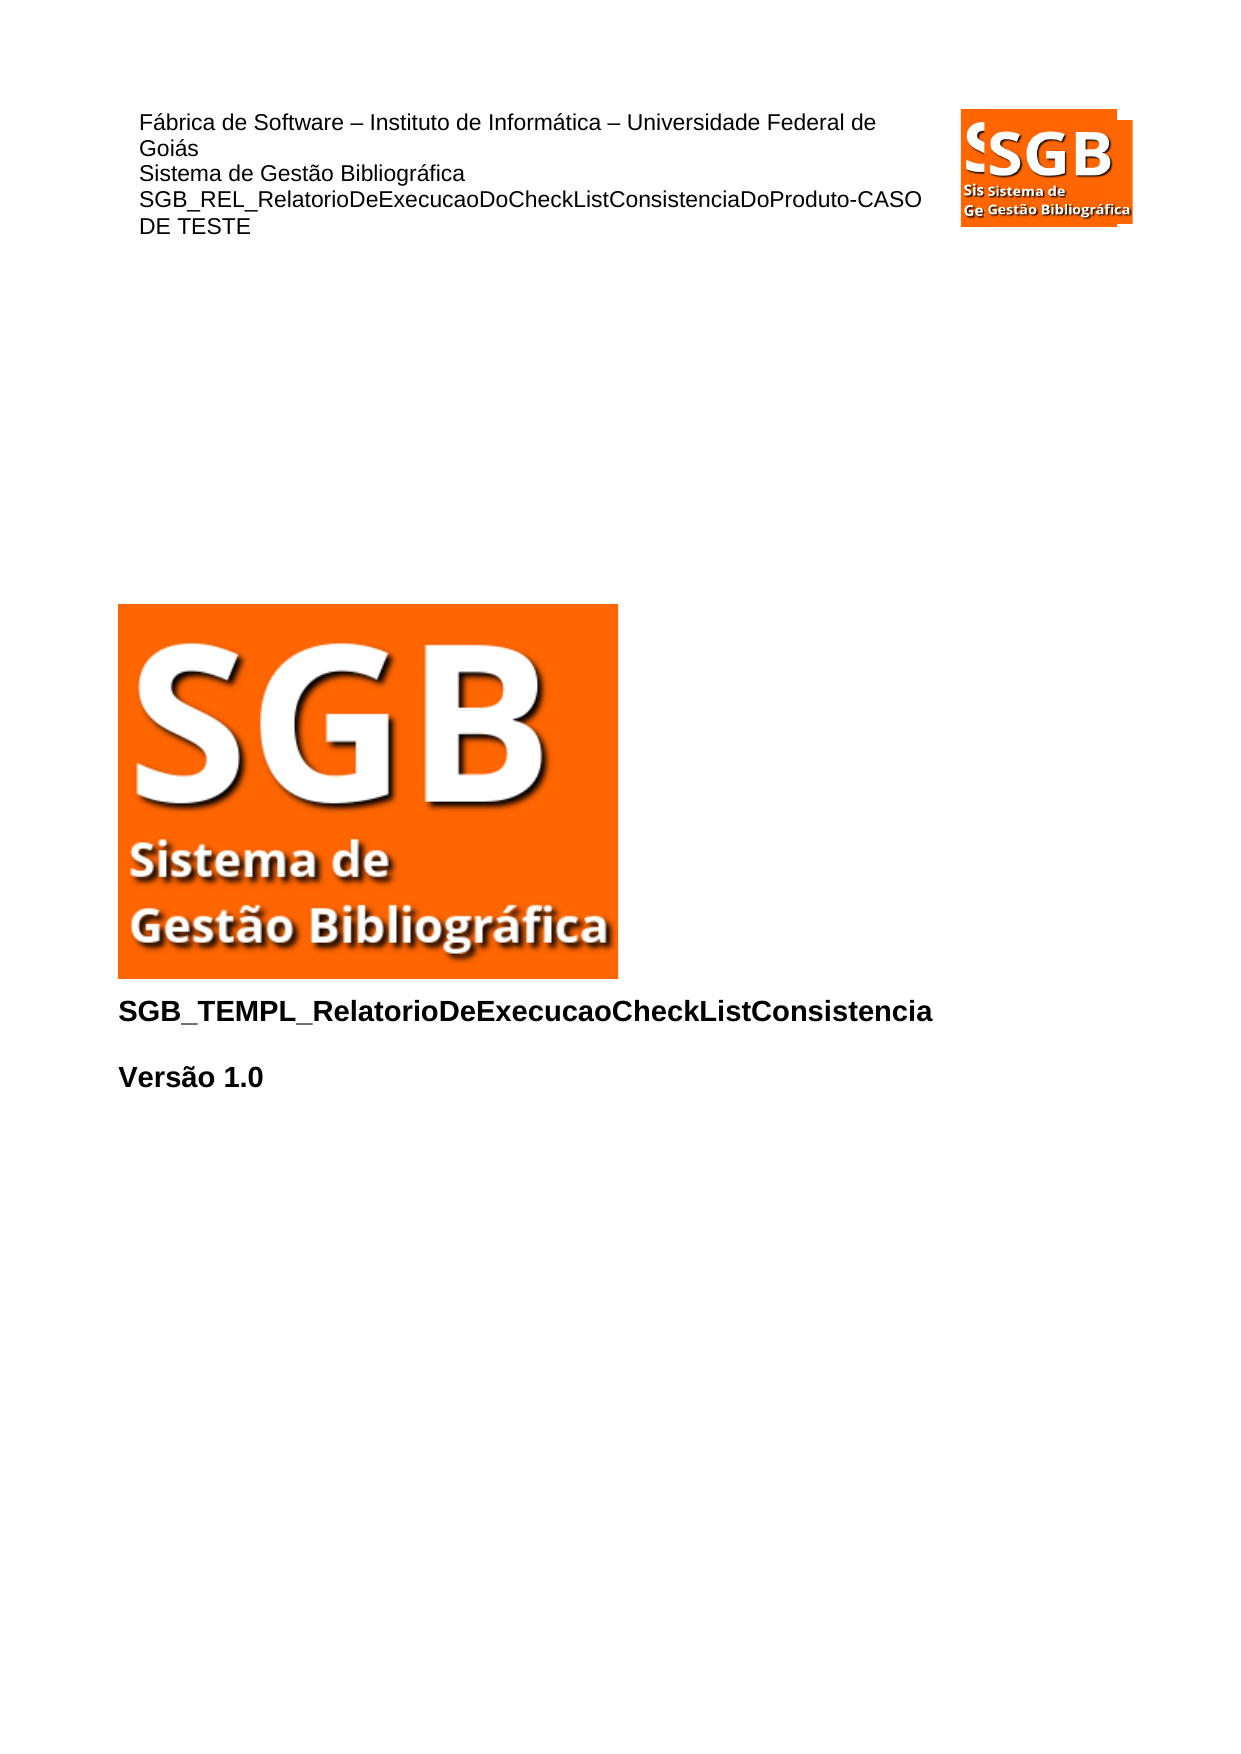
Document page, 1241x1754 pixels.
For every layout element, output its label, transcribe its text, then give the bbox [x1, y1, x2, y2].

picture [118, 604, 619, 979]
text SGB_TEMPL_RelatorioDeExecucaoCheckListConsistencia [118, 954, 1122, 1028]
picture [960, 109, 1133, 227]
text Versão 1.0 [118, 1061, 1122, 1093]
